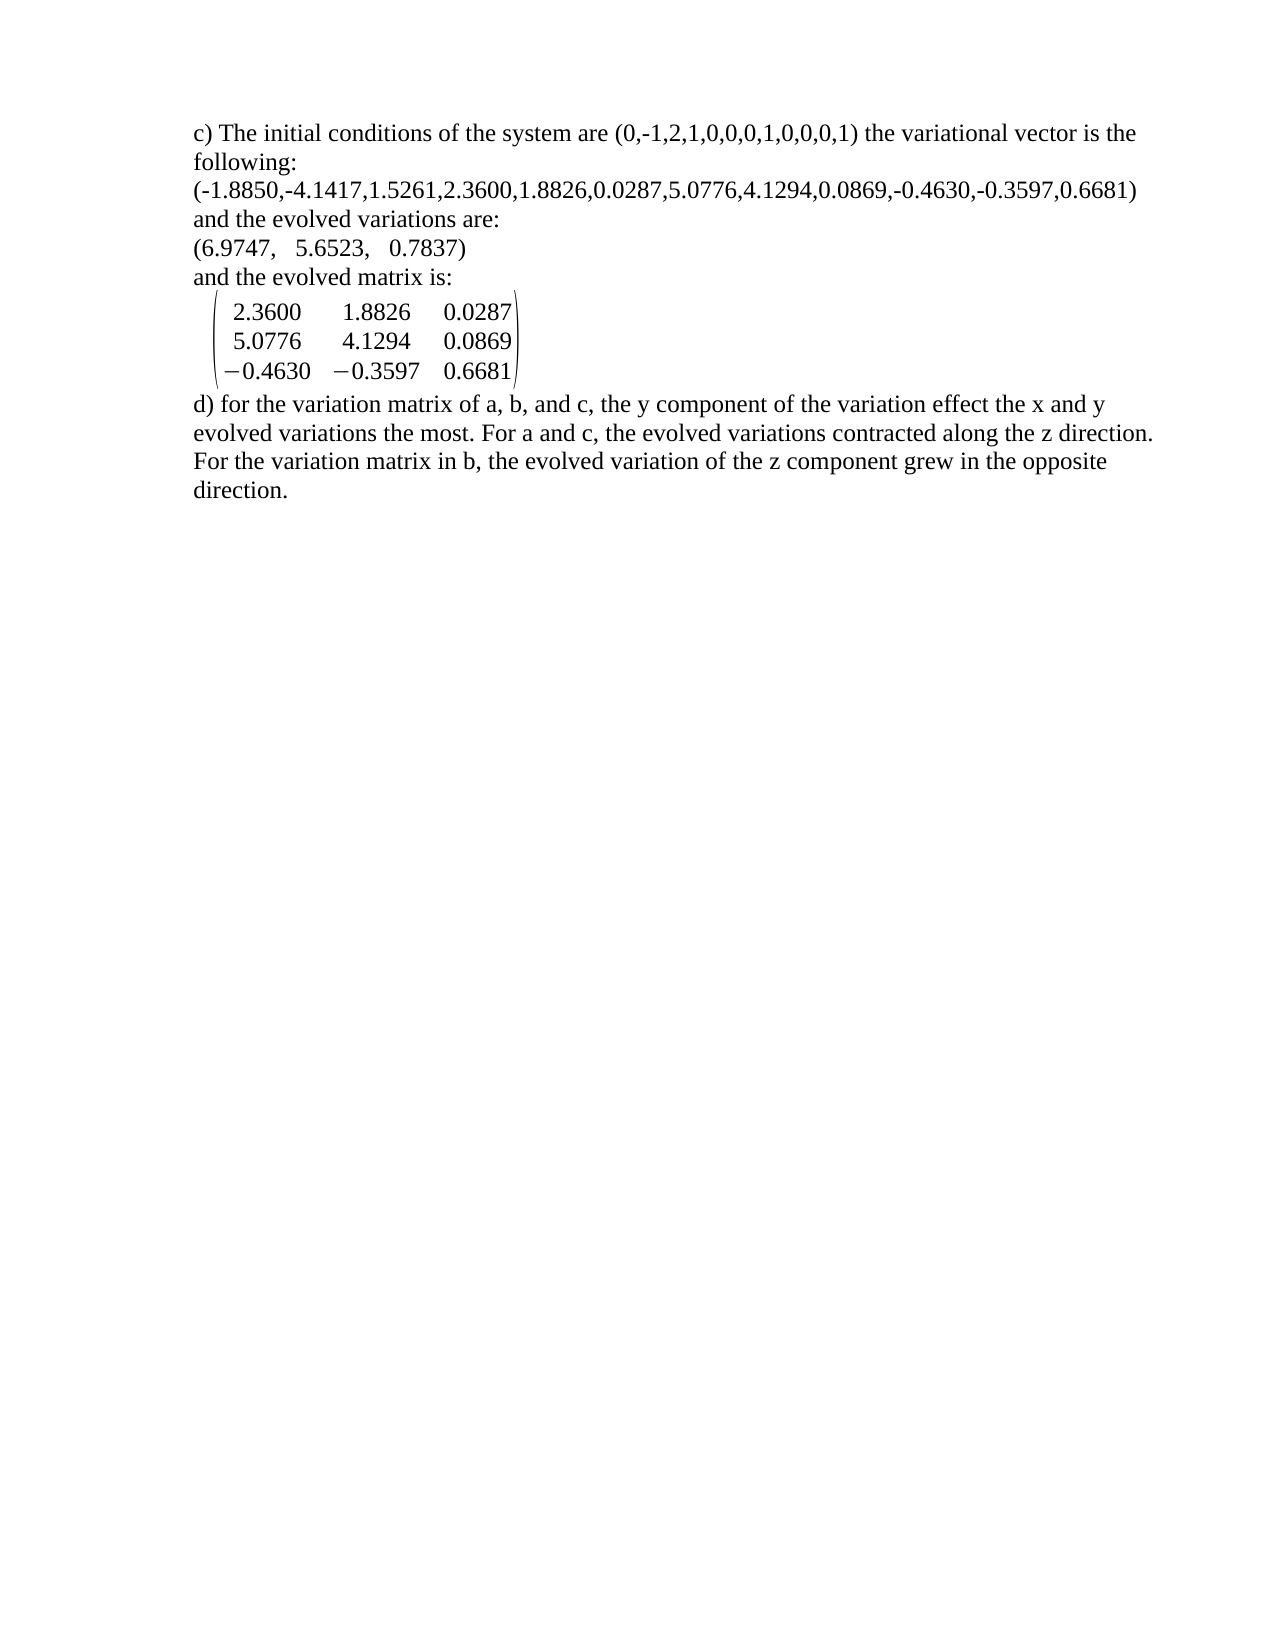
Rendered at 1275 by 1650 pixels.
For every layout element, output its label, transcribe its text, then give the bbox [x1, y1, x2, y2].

list c) The initial conditions of the system are (0,-1,2,1,0,0,0,1,0,0,0,1) the variational vector is the following: [156, 118, 1157, 176]
list (6.9747, 5.6523, 0.7837) [156, 233, 1157, 262]
list and the evolved matrix is: [156, 262, 1157, 291]
list and the evolved variations are: [156, 204, 1157, 233]
list (-1.8850,-4.1417,1.5261,2.3600,1.8826,0.0287,5.0776,4.1294,0.0869,-0.4630,-0.3597,0.6681) [156, 176, 1157, 204]
list d) for the variation matrix of a, b, and c, the y component of the variation effect the x and y evolved variations the most. For a and c, the evolved variations contracted along the z direction. For the variation matrix in b, the evolved variation of the z component grew in the opposite direction. [156, 389, 1157, 504]
